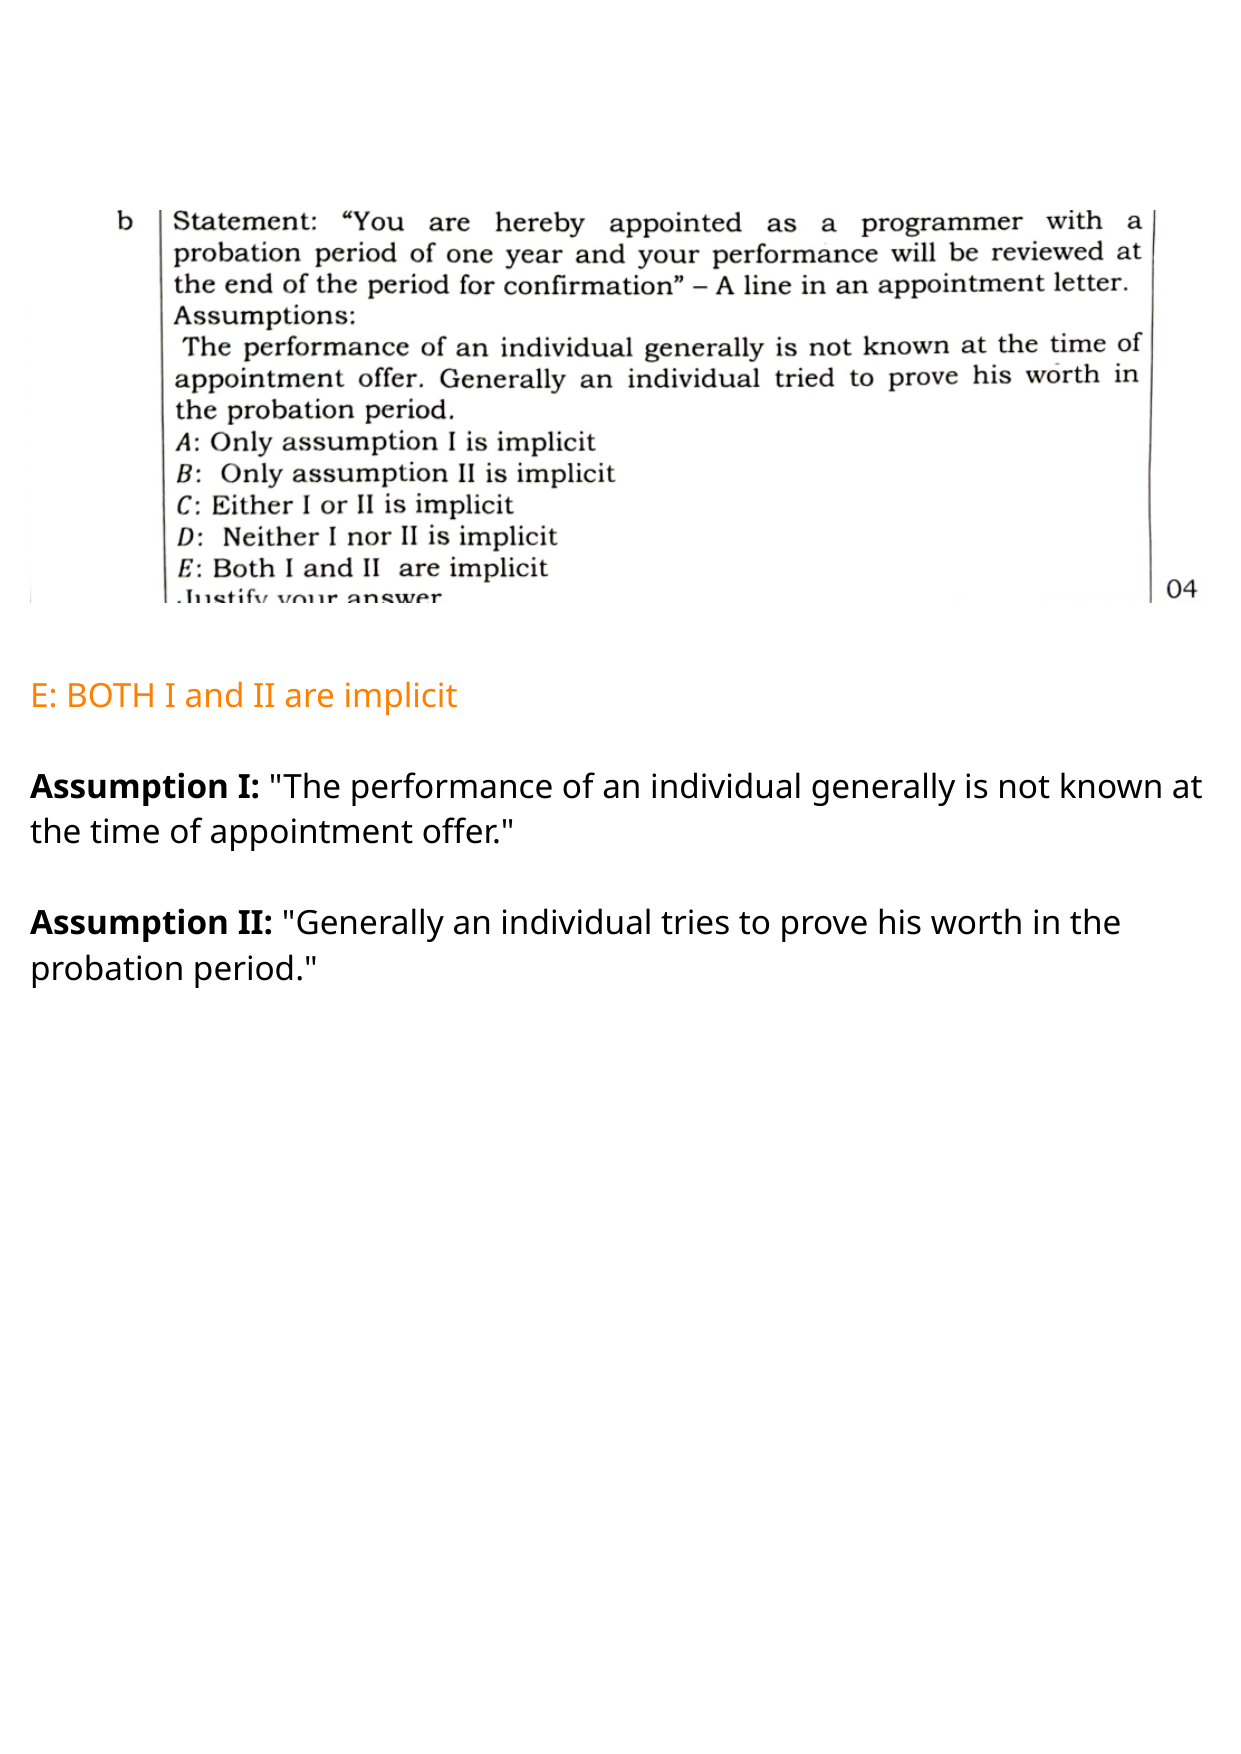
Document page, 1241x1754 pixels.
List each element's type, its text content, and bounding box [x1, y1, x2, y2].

picture [30, 210, 1211, 603]
subtitle E: BOTH I and II are implicit Assumption I: "The performance of an individual generally is not known at the time of appointment offer." Assumption II: "Generally an individual tries to prove his worth in the probation period." [30, 672, 1211, 990]
